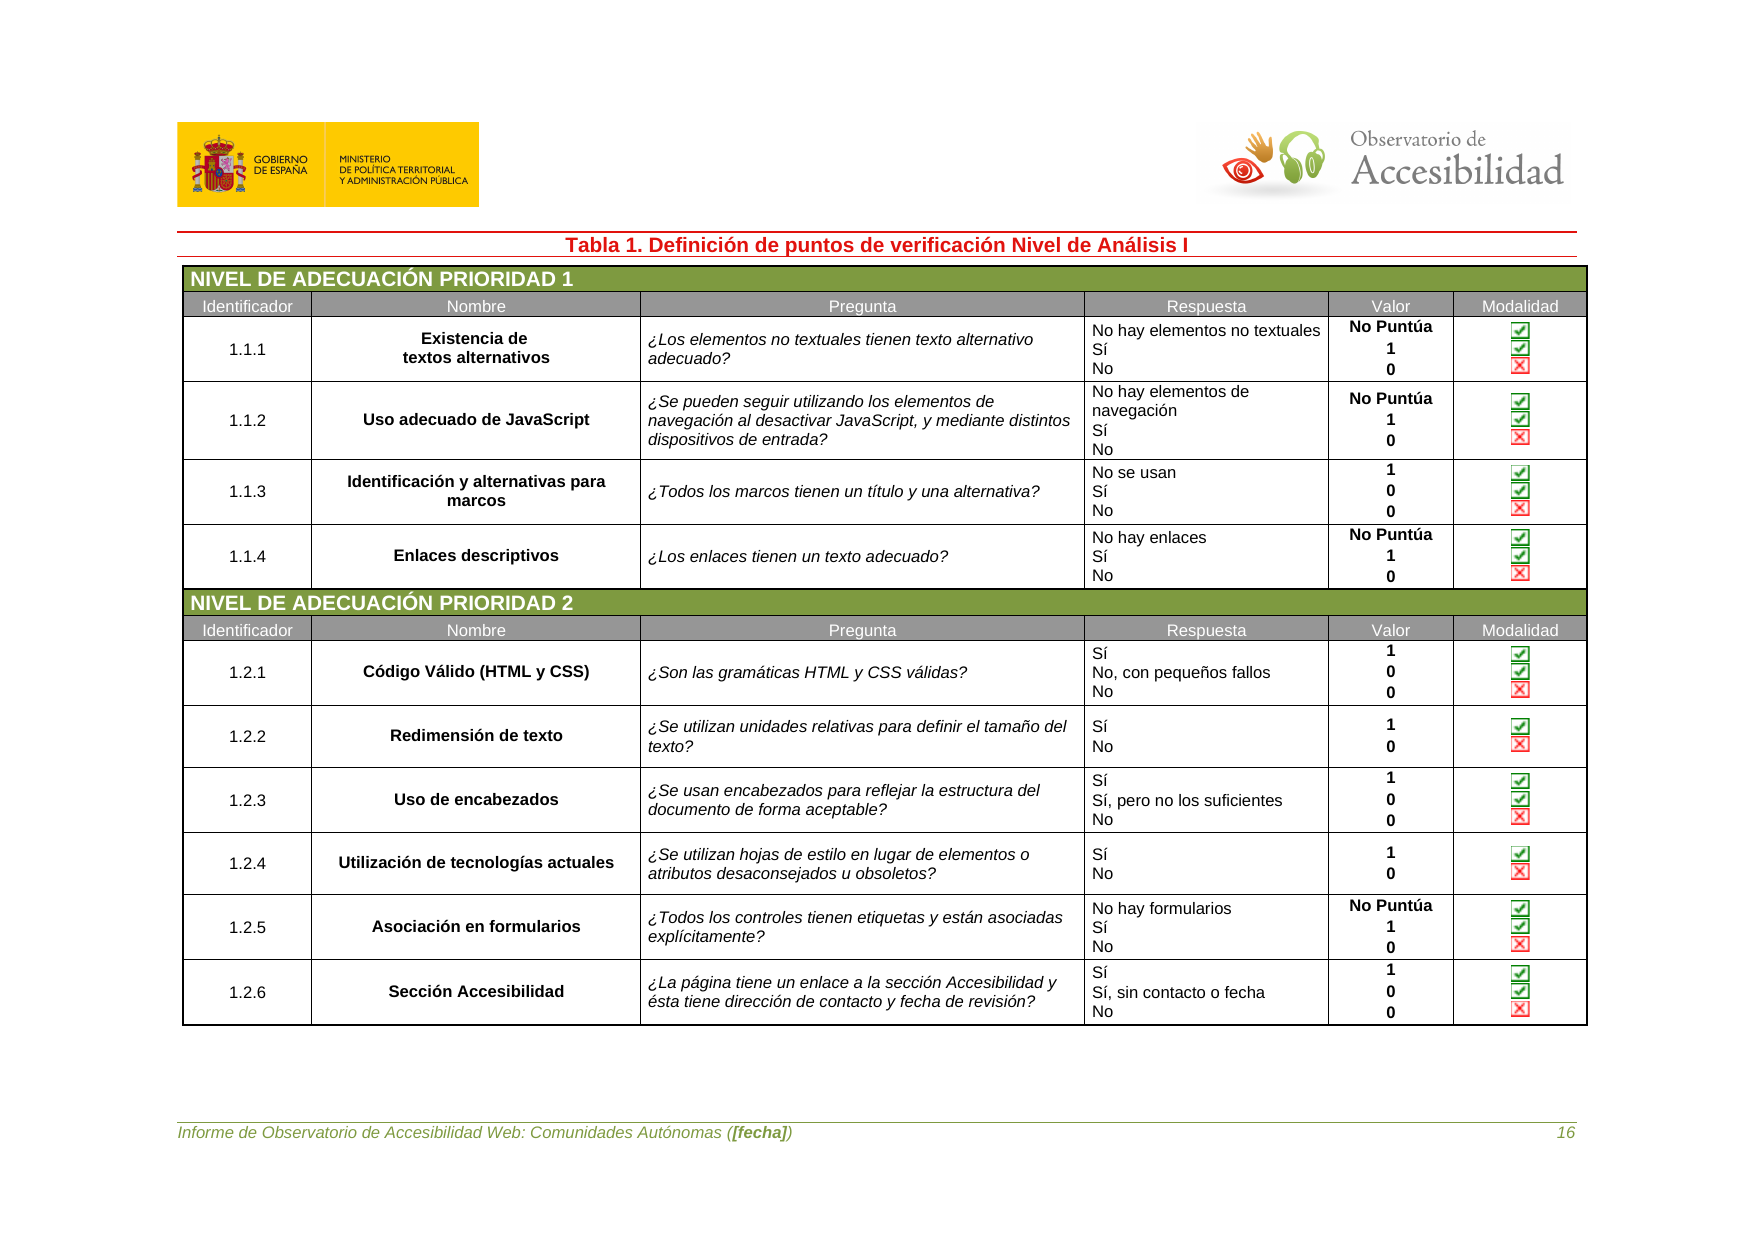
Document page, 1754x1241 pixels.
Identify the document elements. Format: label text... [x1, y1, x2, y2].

table_cell No Puntúa 1 0 [1329, 895, 1453, 959]
table_cell No Puntúa 1 0 [1329, 317, 1453, 381]
table_cell Utilización de tecnologías actuales [312, 833, 640, 894]
table_cell Enlaces descriptivos [312, 525, 640, 588]
table_header NIVEL DE ADECUACIÓN PRIORIDAD 1 [184, 267, 1586, 291]
table_cell ¿Se utilizan hojas de estilo en lugar de elementos o atributos desaconsejados u obsoletos? [641, 833, 1084, 894]
table_cell NIVEL DE ADECUACIÓN PRIORIDAD 2 [184, 590, 1586, 615]
table_cell 1.1.2 [184, 382, 311, 459]
table_cell Sí No, con pequeños fallos No [1085, 641, 1328, 704]
table_cell 1.1.3 [184, 460, 311, 523]
table_cell [1454, 317, 1586, 381]
table_cell [1454, 641, 1586, 704]
table_cell Identificador [184, 616, 311, 640]
table_cell [1454, 706, 1586, 767]
table_cell Asociación en formularios [312, 895, 640, 959]
table_cell Nombre [312, 292, 640, 316]
table_cell ¿Los elementos no textuales tienen texto alternativo adecuado? [641, 317, 1084, 381]
table_cell 1.1.1 [184, 317, 311, 381]
table_cell 1 0 [1329, 833, 1453, 894]
table_cell 1 0 0 [1329, 768, 1453, 832]
table_cell ¿Se usan encabezados para reflejar la estructura del documento de forma aceptable? [641, 768, 1084, 832]
table_cell ¿Se utilizan unidades relativas para definir el tamaño del texto? [641, 706, 1084, 767]
table_cell Sí No [1085, 833, 1328, 894]
table_cell No Puntúa 1 0 [1329, 525, 1453, 588]
table_cell [1454, 833, 1586, 894]
table_cell 1.2.1 [184, 641, 311, 704]
table_cell [1454, 960, 1586, 1024]
table_cell Sección Accesibilidad [312, 960, 640, 1024]
table_cell 1 0 0 [1329, 960, 1453, 1024]
table_cell 1.2.6 [184, 960, 311, 1024]
table_cell Sí No [1085, 706, 1328, 767]
text Tabla 1. Definición de puntos de verificación Nivel de Análisis I [177, 233, 1577, 256]
table_cell 1 0 0 [1329, 641, 1453, 704]
table_cell Respuesta [1085, 292, 1328, 316]
table_cell Existencia de textos alternativos [312, 317, 640, 381]
table_cell 1.2.2 [184, 706, 311, 767]
table_cell Uso de encabezados [312, 768, 640, 832]
table_cell 1 0 0 [1329, 460, 1453, 523]
table_cell ¿Son las gramáticas HTML y CSS válidas? [641, 641, 1084, 704]
table_cell ¿Los enlaces tienen un texto adecuado? [641, 525, 1084, 588]
table_cell ¿La página tiene un enlace a la sección Accesibilidad y ésta tiene dirección de contacto y fecha de revisión? [641, 960, 1084, 1024]
table_cell Modalidad [1454, 616, 1586, 640]
table_cell Identificación y alternativas para marcos [312, 460, 640, 523]
table_cell Identificador [184, 292, 311, 316]
table_cell Respuesta [1085, 616, 1328, 640]
table_cell [1454, 460, 1586, 523]
table_cell Valor [1329, 616, 1453, 640]
table_cell No hay elementos no textuales Sí No [1085, 317, 1328, 381]
table_cell [1454, 382, 1586, 459]
table_cell ¿Todos los marcos tienen un título y una alternativa? [641, 460, 1084, 523]
table_cell Uso adecuado de JavaScript [312, 382, 640, 459]
table_cell Pregunta [641, 616, 1084, 640]
table_cell Pregunta [641, 292, 1084, 316]
table_cell Modalidad [1454, 292, 1586, 316]
table_cell Sí Sí, pero no los suficientes No [1085, 768, 1328, 832]
table_cell Valor [1329, 292, 1453, 316]
table_cell Nombre [312, 616, 640, 640]
table_cell No hay elementos de navegación Sí No [1085, 382, 1328, 459]
table_cell No Puntúa 1 0 [1329, 382, 1453, 459]
table_cell ¿Se pueden seguir utilizando los elementos de navegación al desactivar JavaScript, y mediante distintos dispositivos de entrada? [641, 382, 1084, 459]
table_cell [1454, 768, 1586, 832]
table_cell No hay formularios Sí No [1085, 895, 1328, 959]
table_cell 1 0 [1329, 706, 1453, 767]
table_cell 1.2.5 [184, 895, 311, 959]
table_cell Redimensión de texto [312, 706, 640, 767]
table_cell Sí Sí, sin contacto o fecha No [1085, 960, 1328, 1024]
table_cell [1454, 525, 1586, 588]
table_cell 1.1.4 [184, 525, 311, 588]
table_cell [1454, 895, 1586, 959]
table_cell No se usan Sí No [1085, 460, 1328, 523]
table_cell 1.2.4 [184, 833, 311, 894]
table_cell 1.2.3 [184, 768, 311, 832]
table_cell ¿Todos los controles tienen etiquetas y están asociadas explícitamente? [641, 895, 1084, 959]
table_cell No hay enlaces Sí No [1085, 525, 1328, 588]
table_cell Código Válido (HTML y CSS) [312, 641, 640, 704]
